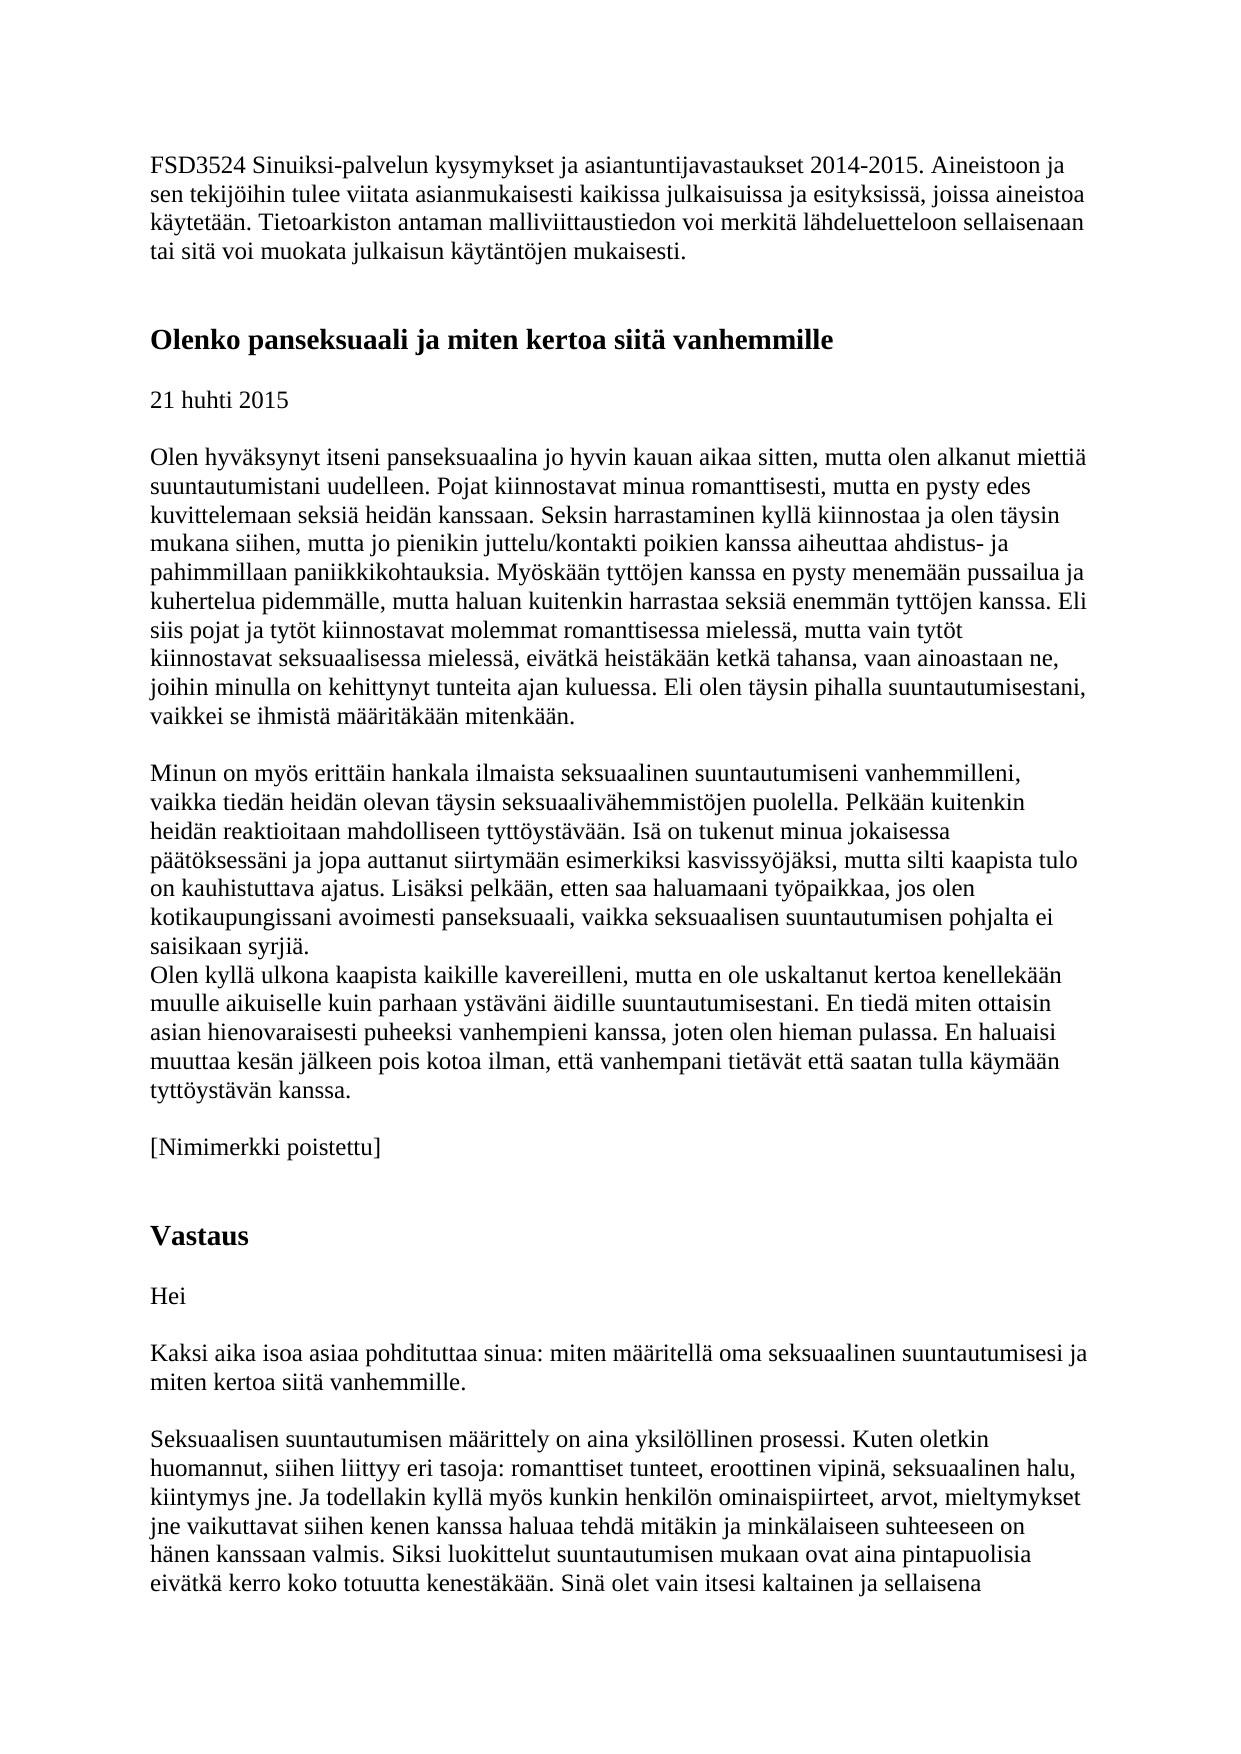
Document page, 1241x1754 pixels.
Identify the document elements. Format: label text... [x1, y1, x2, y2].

text Kaksi aika isoa asiaa pohdituttaa sinua: miten määritellä oma seksuaalinen suuntautumisesi ja miten kertoa siitä vanhemmille. Seksuaalisen suuntautumisen määrittely on aina yksilöllinen prosessi. Kuten oletkin huomannut, siihen liittyy eri tasoja: romanttiset tunteet, eroottinen vipinä, seksuaalinen halu, kiintymys jne. Ja todellakin kyllä myös kunkin henkilön ominaispiirteet, arvot, mieltymykset jne vaikuttavat siihen kenen kanssa haluaa tehdä mitäkin ja minkälaiseen suhteeseen on hänen kanssaan valmis. Siksi luokittelut suuntautumisen mukaan ovat aina pintapuolisia eivätkä kerro koko totuutta kenestäkään. Sinä olet vain itsesi kaltainen ja sellaisena [150, 1309, 1090, 1597]
text [Nimimerkki poistettu] [150, 1132, 1090, 1161]
text Vastaus [150, 1218, 1090, 1252]
text Olenko panseksuaali ja miten kertoa siitä vanhemmille [150, 322, 1090, 356]
text 21 huhti 2015 [150, 385, 1090, 413]
text Olen hyväksynyt itseni panseksuaalina jo hyvin kauan aikaa sitten, mutta olen alkanut miettiä suuntautumistani uudelleen. Pojat kiinnostavat minua romanttisesti, mutta en pysty edes kuvittelemaan seksiä heidän kanssaan. Seksin harrastaminen kyllä kiinnostaa ja olen täysin mukana siihen, mutta jo pienikin juttelu/kontakti poikien kanssa aiheuttaa ahdistus- ja pahimmillaan paniikkikohtauksia. Myöskään tyttöjen kanssa en pysty menemään pussailua ja kuhertelua pidemmälle, mutta haluan kuitenkin harrastaa seksiä enemmän tyttöjen kanssa. Eli siis pojat ja tytöt kiinnostavat molemmat romanttisessa mielessä, mutta vain tytöt kiinnostavat seksuaalisessa mielessä, eivätkä heistäkään ketkä tahansa, vaan ainoastaan ne, joihin minulla on kehittynyt tunteita ajan kuluessa. Eli olen täysin pihalla suuntautumisestani, vaikkei se ihmistä määritäkään mitenkään. Minun on myös erittäin hankala ilmaista seksuaalinen suuntautumiseni vanhemmilleni, vaikka tiedän heidän olevan täysin seksuaalivähemmistöjen puolella. Pelkään kuitenkin heidän reaktioitaan mahdolliseen tyttöystävään. Isä on tukenut minua jokaisessa päätöksessäni ja jopa auttanut siirtymään esimerkiksi kasvissyöjäksi, mutta silti kaapista tulo on kauhistuttava ajatus. Lisäksi pelkään, etten saa haluamaani työpaikkaa, jos olen kotikaupungissani avoimesti panseksuaali, vaikka seksuaalisen suuntautumisen pohjalta ei saisikaan syrjiä. Olen kyllä ulkona kaapista kaikille kavereilleni, mutta en ole uskaltanut kertoa kenellekään muulle aikuiselle kuin parhaan ystäväni äidille suuntautumisestani. En tiedä miten ottaisin asian hienovaraisesti puheeksi vanhempieni kanssa, joten olen hieman pulassa. En haluaisi muuttaa kesän jälkeen pois kotoa ilman, että vanhempani tietävät että saatan tulla käymään tyttöystävän kanssa. [150, 442, 1090, 1103]
text FSD3524 Sinuiksi-palvelun kysymykset ja asiantuntijavastaukset 2014-2015. Aineistoon ja sen tekijöihin tulee viitata asianmukaisesti kaikissa julkaisuissa ja esityksissä, joissa aineistoa käytetään. Tietoarkiston antaman malliviittaustiedon voi merkitä lähdeluetteloon sellaisenaan tai sitä voi muokata julkaisun käytäntöjen mukaisesti. [150, 150, 1090, 265]
text Hei [150, 1281, 1090, 1309]
